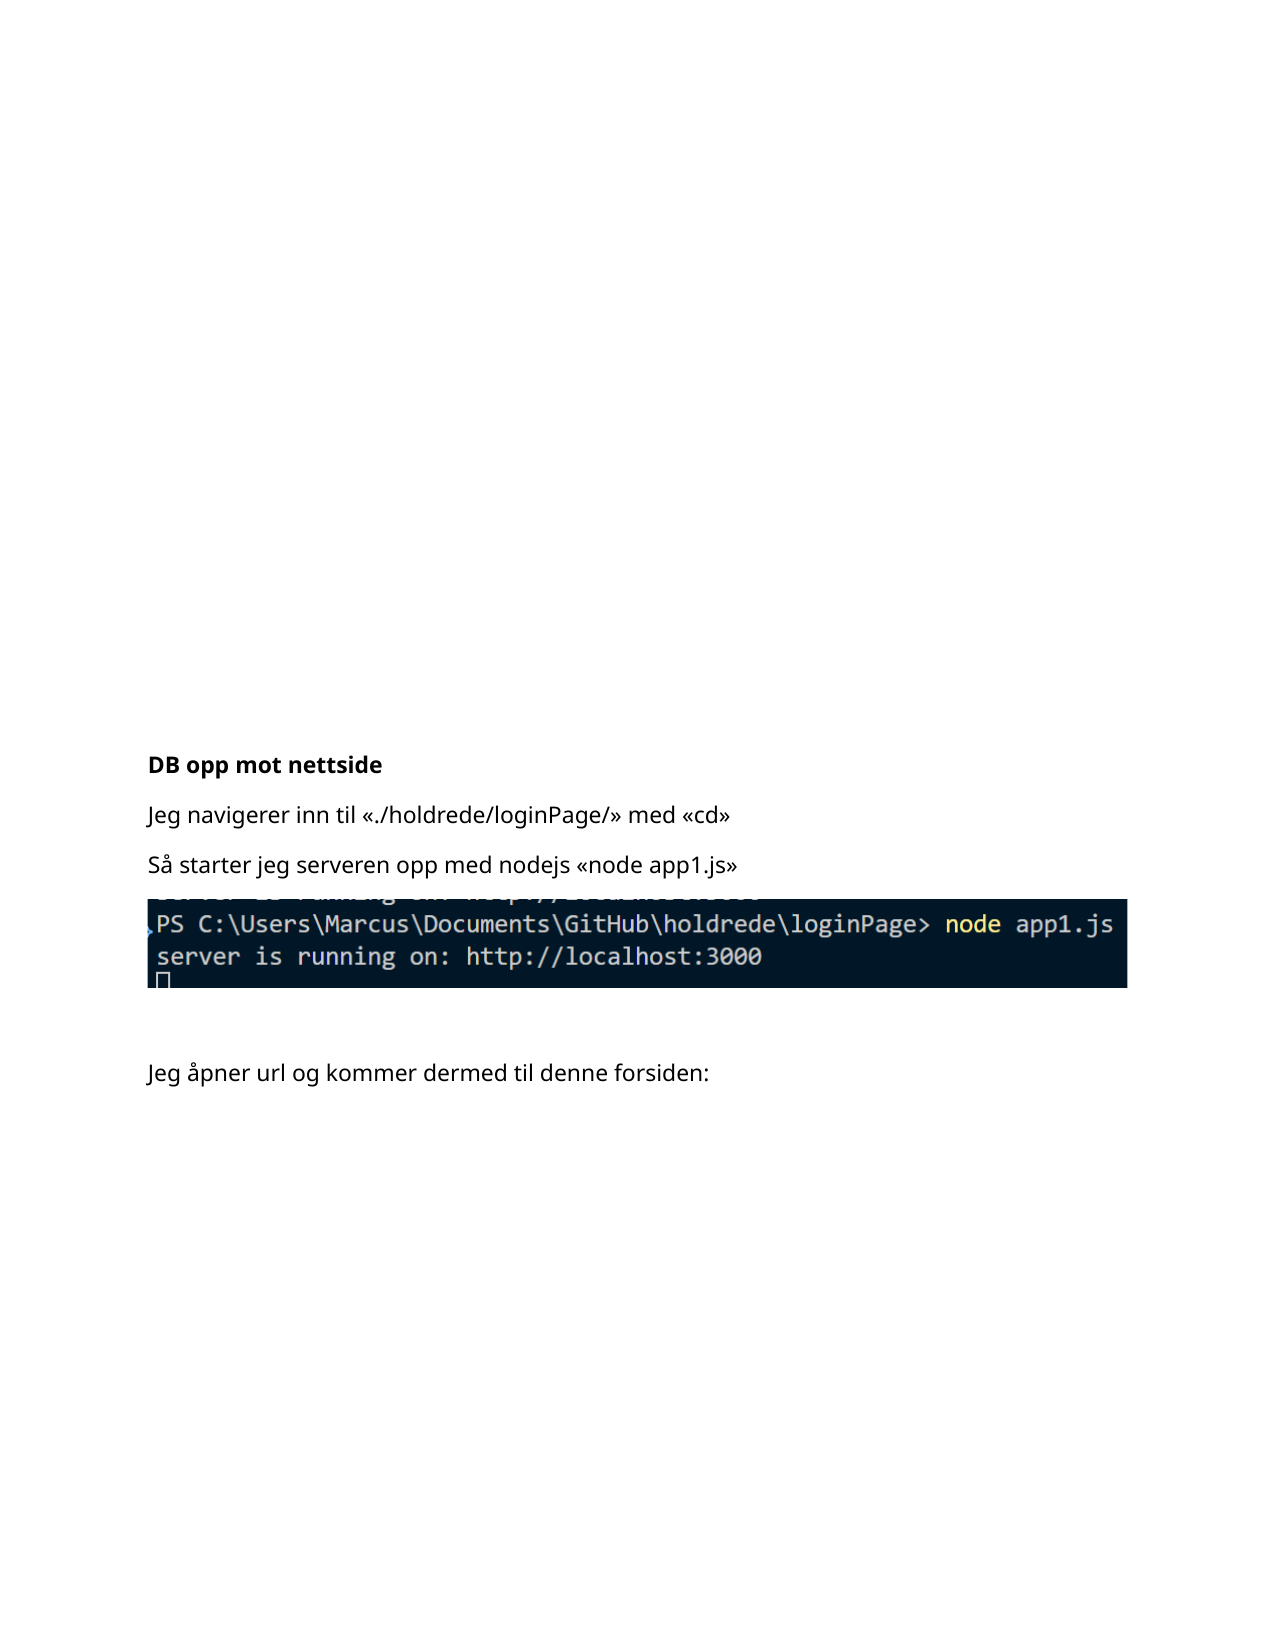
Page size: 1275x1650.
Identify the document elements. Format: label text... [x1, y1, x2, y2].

text Så starter jeg serveren opp med nodejs «node app1.js» [148, 849, 1127, 880]
text Jeg navigerer inn til «./holdrede/loginPage/» med «cd» [148, 799, 1127, 830]
text DB opp mot nettside [148, 749, 1127, 780]
text Jeg åpner url og kommer dermed til denne forsiden: [148, 1057, 1127, 1088]
